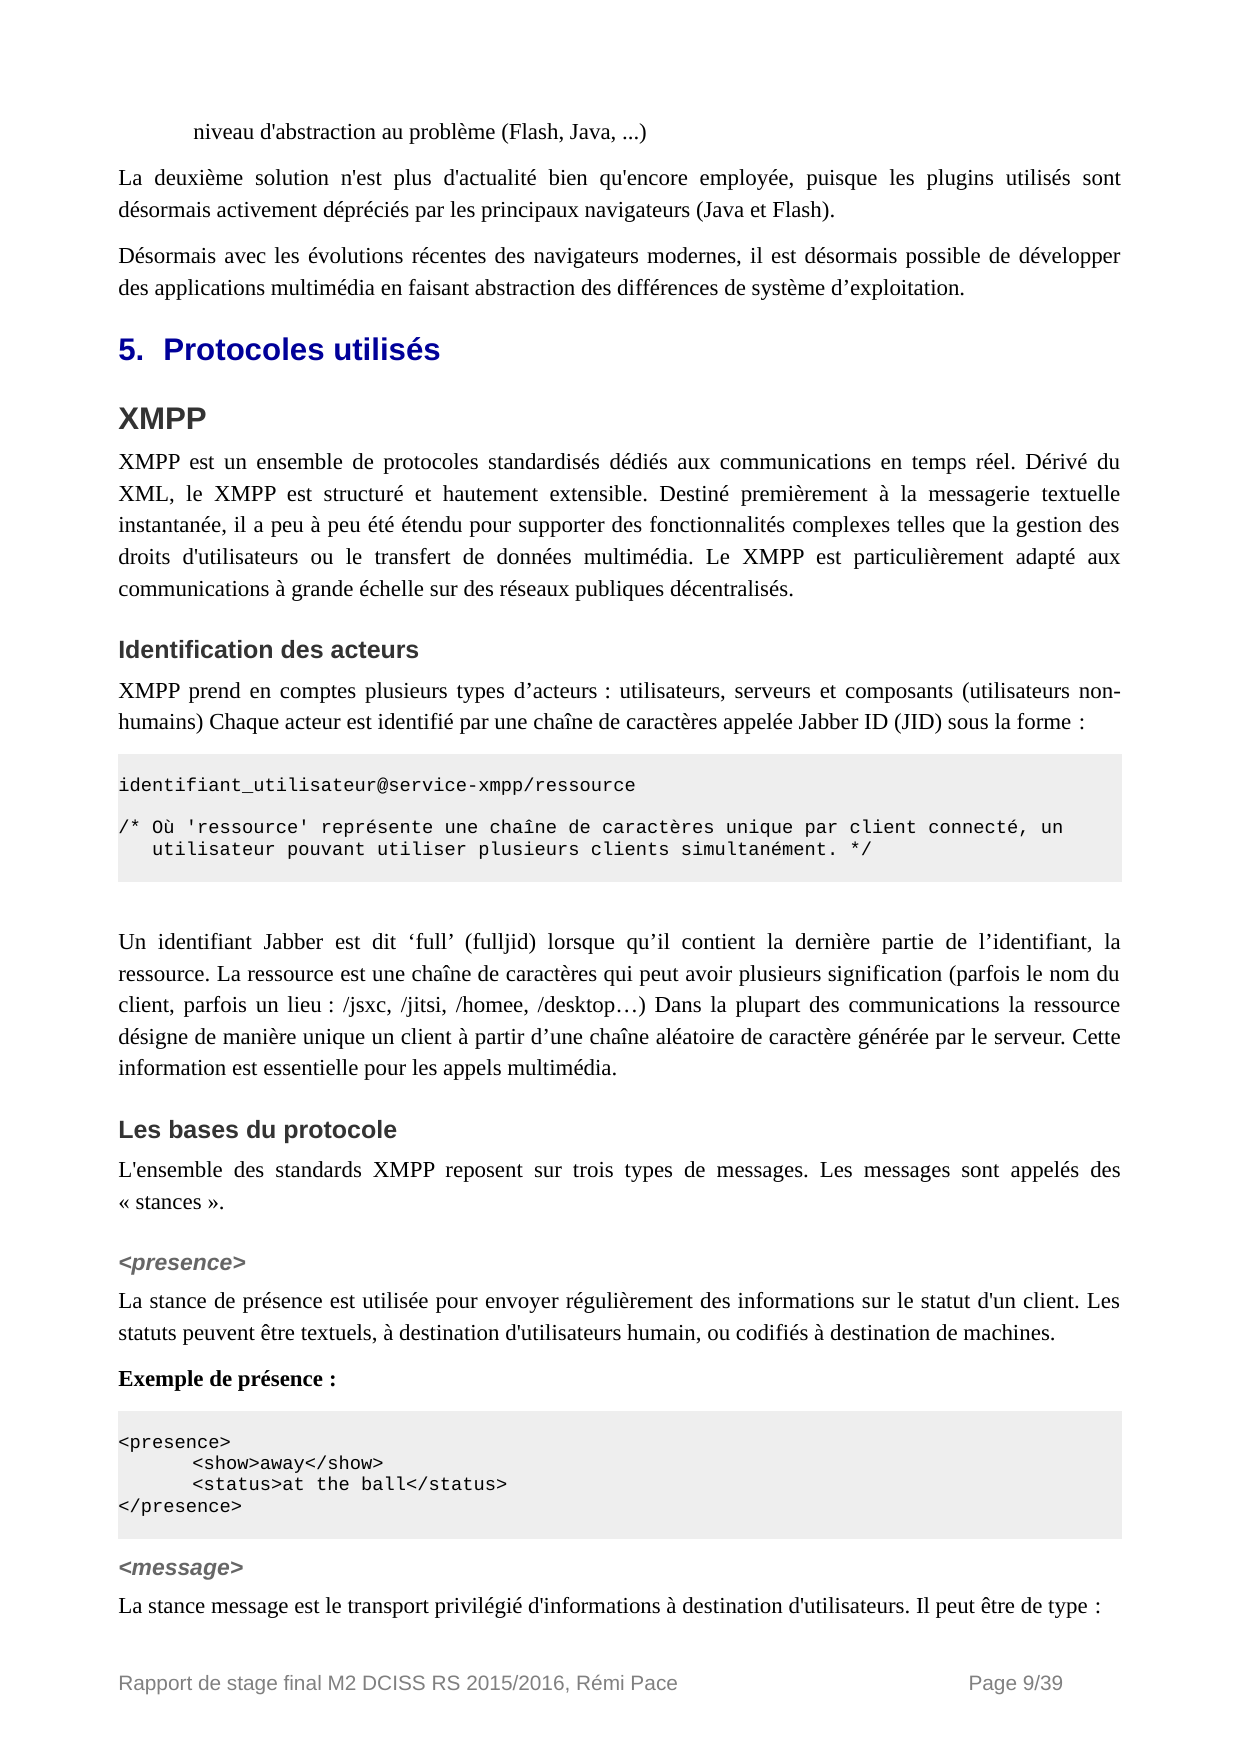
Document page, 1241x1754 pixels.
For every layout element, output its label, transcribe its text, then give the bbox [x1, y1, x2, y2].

subtitle Les bases du protocole [118, 1115, 1122, 1144]
text XMPP prend en comptes plusieurs types d’acteurs : utilisateurs, serveurs et composants (utilisateurs non-humains) Chaque acteur est identifié par une chaîne de caractères appelée Jabber ID (JID) sous la forme : [118, 677, 1122, 734]
text identifiant_utilisateur@service-xmpp/ressource [118, 776, 1122, 797]
subtitle Protocoles utilisés [118, 331, 1122, 367]
text /* Où 'ressource' représente une chaîne de caractères unique par client connecté, un [118, 818, 1122, 839]
text La stance de présence est utilisée pour envoyer régulièrement des informations sur le statut d'un client. Les statuts peuvent être textuels, à destination d'utilisateurs humain, ou codifiés à destination de machines. [118, 1288, 1122, 1346]
text La stance message est le transport privilégié d'informations à destination d'utilisateurs. Il peut être de type : [118, 1593, 1122, 1619]
text L'ensemble des standards XMPP reposent sur trois types de messages. Les messages sont appelés des « stances ». [118, 1156, 1122, 1214]
text <presence> [118, 1433, 1122, 1454]
text Un identifiant Jabber est dit ‘full’ (fulljid) lorsque qu’il contient la dernière partie de l’identifiant, la ressource. La ressource est une chaîne de caractères qui peut avoir plusieurs signification (parfois le nom du client, parfois un lieu : /jsxc, /jitsi, /homee, /desktop…) Dans la plupart des communications la ressource désigne de manière unique un client à partir d’une chaîne aléatoire de caractère générée par le serveur. Cette information est essentielle pour les appels multimédia. [118, 928, 1122, 1081]
subtitle <presence> [118, 1249, 1122, 1275]
subtitle Identification des acteurs [118, 635, 1122, 664]
text utilisateur pouvant utiliser plusieurs clients simultanément. */ [118, 839, 1122, 861]
text La deuxième solution n'est plus d'actualité bien qu'encore employée, puisque les plugins utilisés sont désormais activement dépréciés par les principaux navigateurs (Java et Flash). [118, 164, 1122, 222]
subtitle XMPP [118, 400, 1122, 436]
text Désormais avec les évolutions récentes des navigateurs modernes, il est désormais possible de développer des applications multimédia en faisant abstraction des différences de système d’exploitation. [118, 242, 1122, 300]
subtitle <message> [118, 1554, 1122, 1580]
text Exemple de présence : [118, 1365, 1122, 1392]
text XMPP est un ensemble de protocoles standardisés dédiés aux communications en temps réel. Dérivé du XML, le XMPP est structuré et hautement extensible. Destiné premièrement à la messagerie textuelle instantanée, il a peu à peu été étendu pour supporter des fonctionnalités complexes telles que la gestion des droits d'utilisateurs ou le transfert de données multimédia. Le XMPP est particulièrement adapté aux communications à grande échelle sur des réseaux publiques décentralisés. [118, 448, 1122, 601]
text <status>at the ball</status> [118, 1475, 1122, 1496]
list niveau d'abstraction au problème (Flash, Java, ...) [156, 118, 1122, 144]
text <show>away</show> [118, 1454, 1122, 1475]
text </presence> [118, 1496, 1122, 1518]
